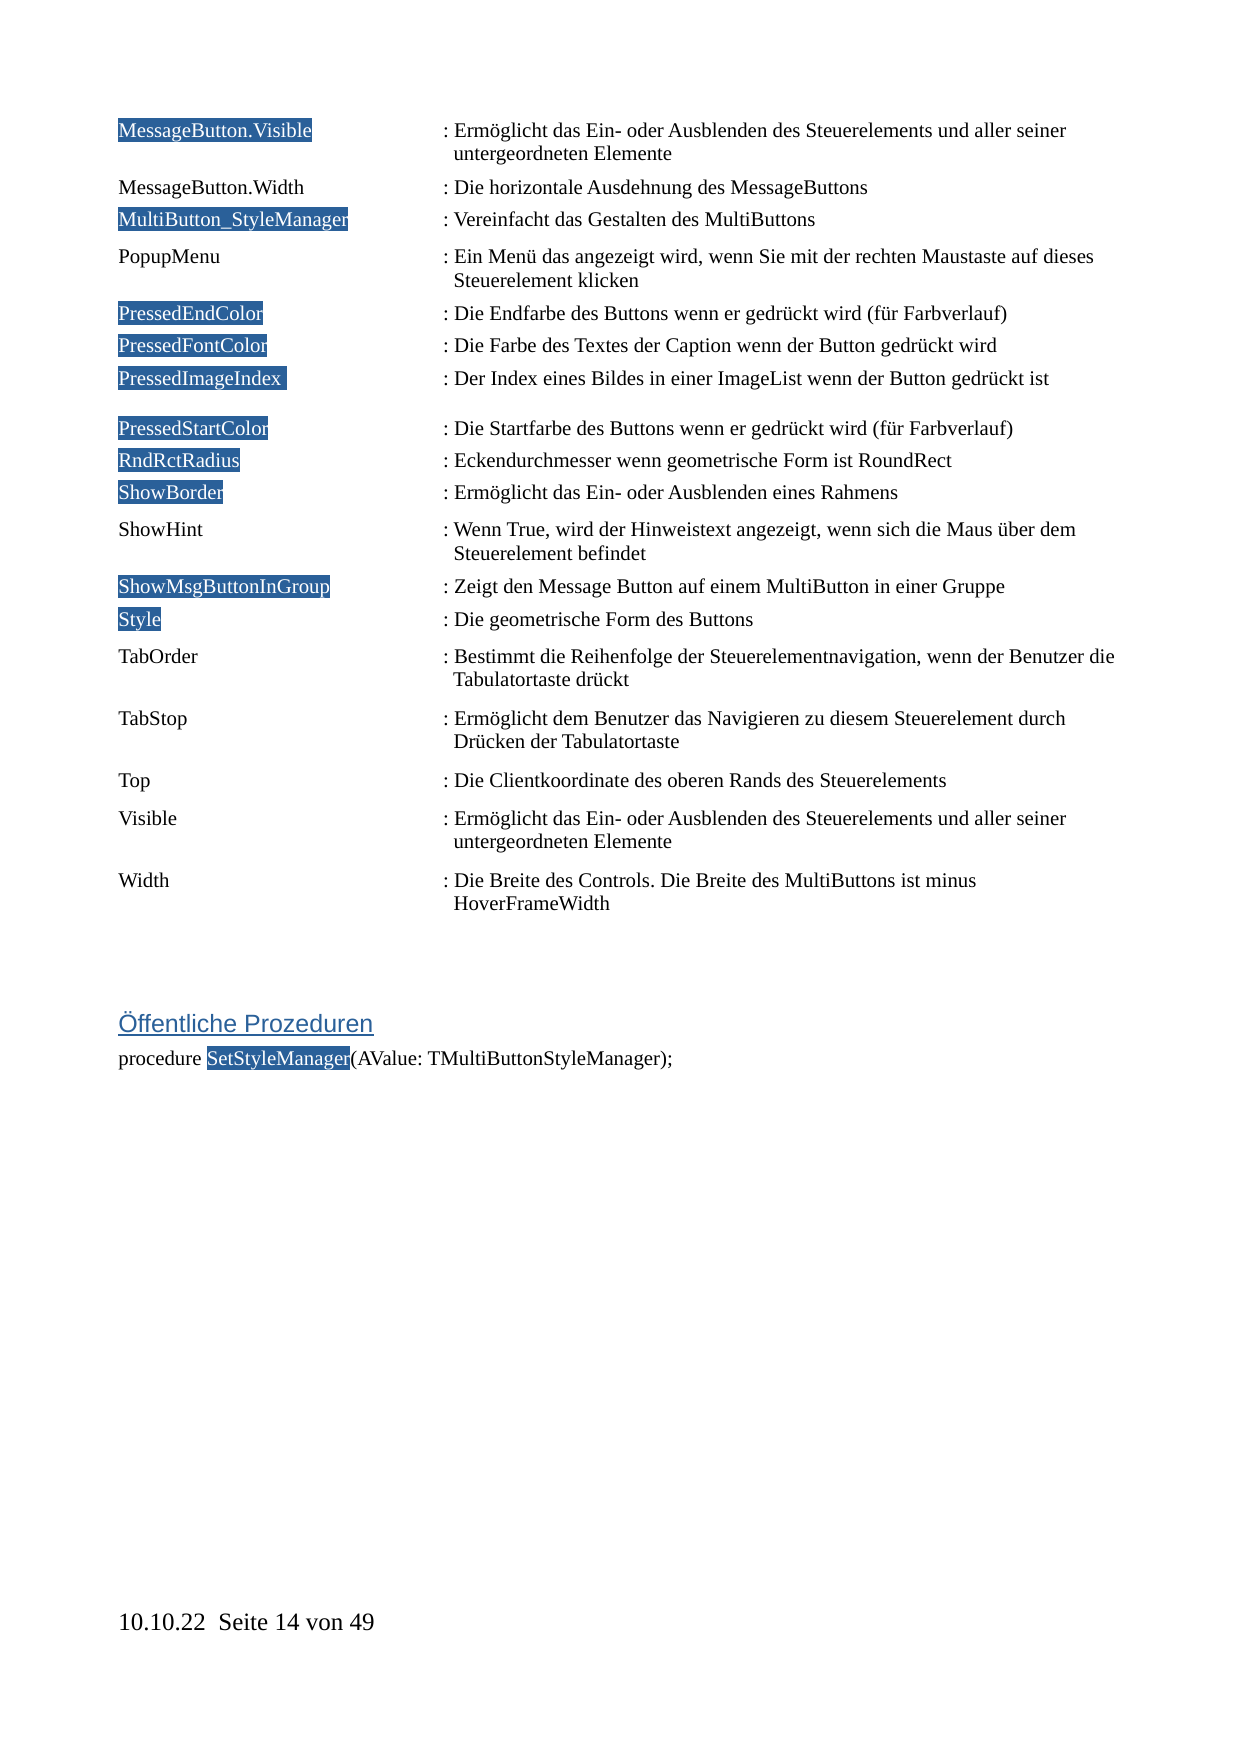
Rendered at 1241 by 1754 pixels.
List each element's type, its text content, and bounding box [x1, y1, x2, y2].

text Top : Die Clientkoordinate des oberen Rands des Steuerelements [118, 768, 1122, 792]
text TabStop : Ermöglicht dem Benutzer das Navigieren zu diesem Steuerelement durch Drücken der Tabulatortaste [118, 706, 1122, 753]
text TabOrder : Bestimmt die Reihenfolge der Steuerelementnavigation, wenn der Benutzer die Tabulatortaste drückt [118, 644, 1122, 692]
text ShowMsgButtonInGroup : Zeigt den Message Button auf einem MultiButton in einer Gruppe [118, 580, 1122, 597]
text Style : Die geometrische Form des Buttons [118, 612, 1122, 630]
text PressedEndColor : Die Endfarbe des Buttons wenn er gedrückt wird (für Farbverlauf) [118, 306, 1122, 324]
subtitle Öffentliche Prozeduren [118, 1009, 1122, 1039]
text procedure SetStyleManager(AValue: TMultiButtonStyleManager); [118, 1051, 1122, 1069]
text RndRctRadius : Eckendurchmesser wenn geometrische Form ist RoundRect [118, 453, 1122, 471]
text PopupMenu : Ein Menü das angezeigt wird, wenn Sie mit der rechten Maustaste auf dieses Steuerelement klicken [118, 244, 1122, 292]
text PressedStartColor : Die Startfarbe des Buttons wenn er gedrückt wird (für Farbverlauf) [118, 421, 1122, 439]
text MessageButton.Visible : Ermöglicht das Ein- oder Ausblenden des Steuerelements und aller seiner untergeordneten Elemente [118, 118, 1122, 165]
text PressedFontColor : Die Farbe des Textes der Caption wenn der Button gedrückt wird [118, 339, 1122, 356]
text ShowBorder : Ermöglicht das Ein- oder Ausblenden eines Rahmens [118, 486, 1122, 503]
text ShowHint : Wenn True, wird der Hinweistext angezeigt, wenn sich die Maus über dem Steuerelement befindet [118, 518, 1122, 565]
text MultiButton_StyleManager : Vereinfacht das Gestalten des MultiButtons [118, 212, 1122, 230]
text Width : Die Breite des Controls. Die Breite des MultiButtons ist minus HoverFrameWidth [118, 868, 1122, 916]
text Visible : Ermöglicht das Ein- oder Ausblenden des Steuerelements und aller seiner untergeordneten Elemente [118, 806, 1122, 854]
text MessageButton.Width : Die horizontale Ausdehnung des MessageButtons [118, 180, 1122, 198]
text PressedImageIndex : Der Index eines Bildes in einer ImageList wenn der Button gedrückt ist [118, 371, 1122, 406]
